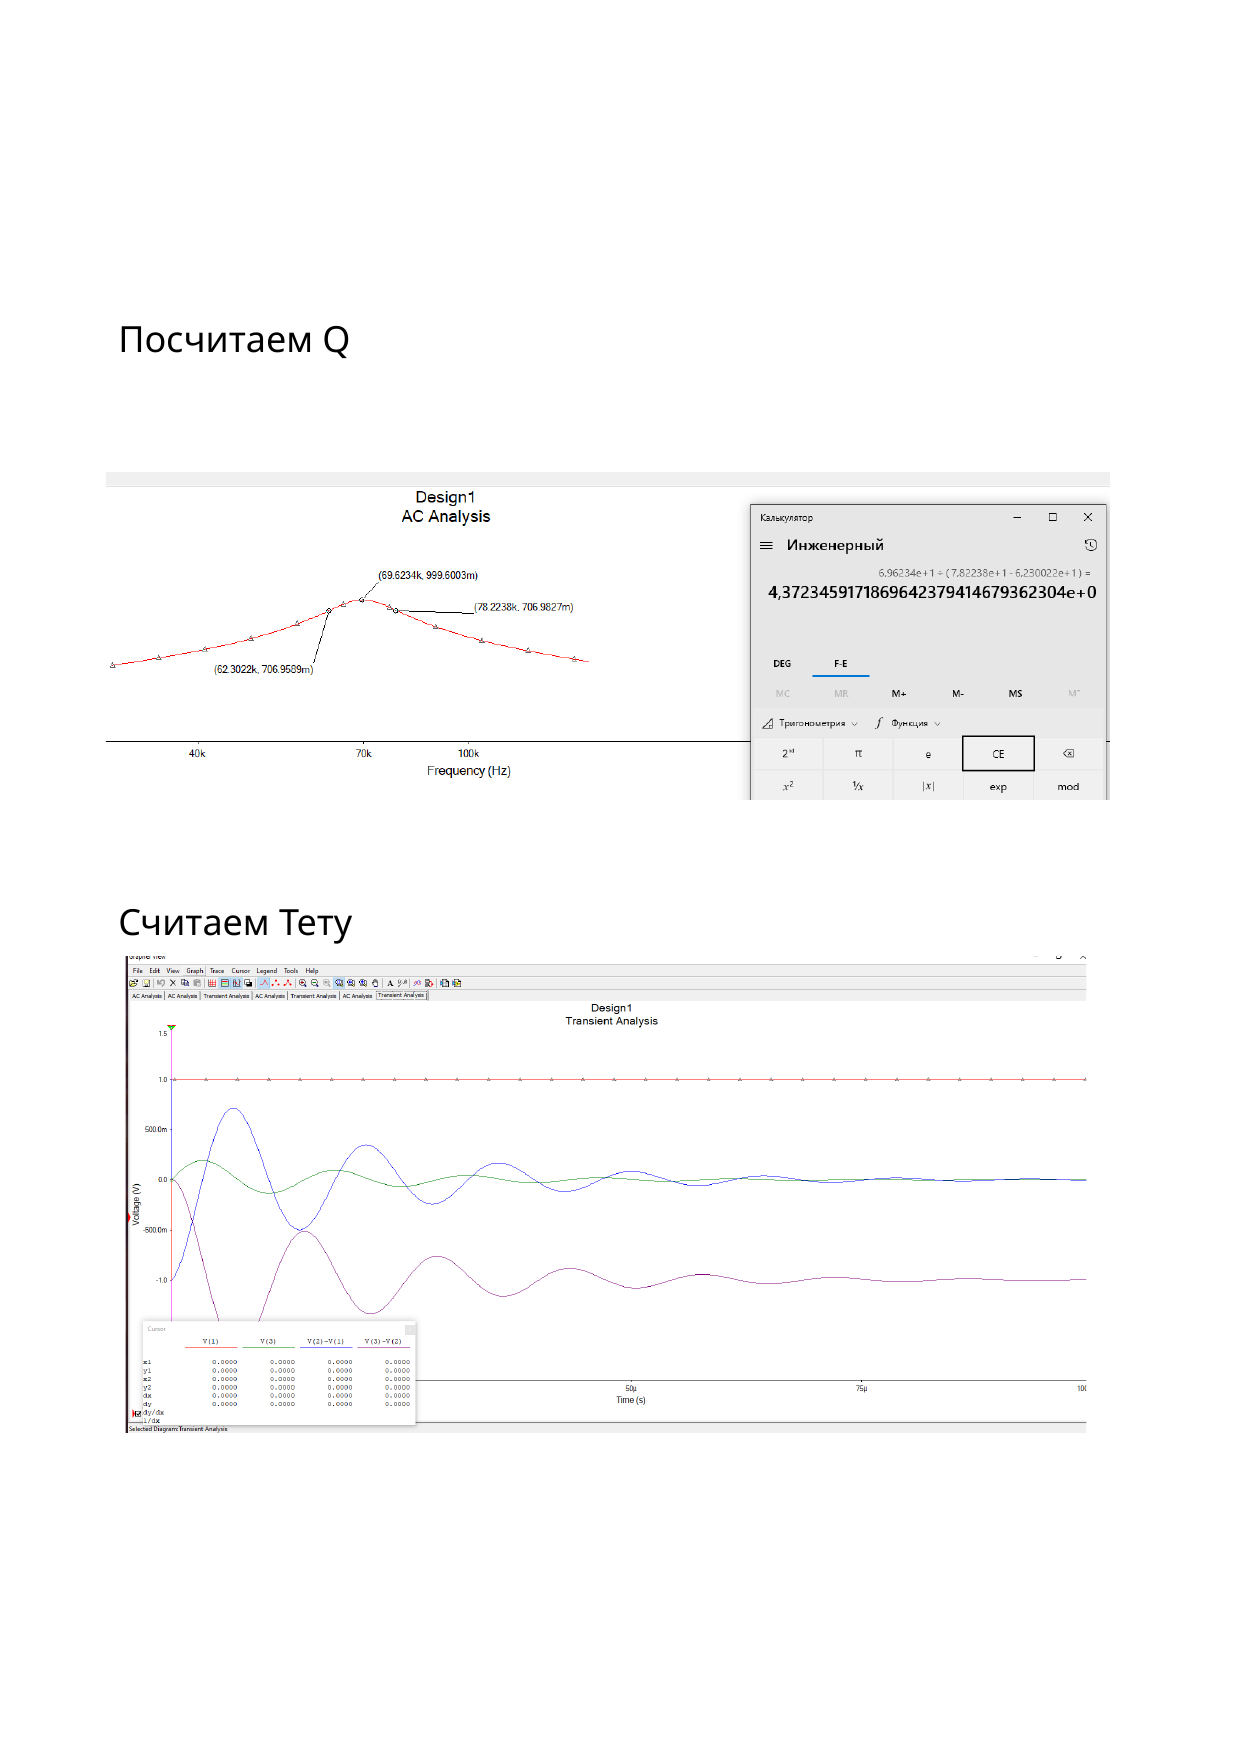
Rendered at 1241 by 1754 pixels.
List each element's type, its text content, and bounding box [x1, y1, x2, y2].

picture [125, 956, 1087, 1433]
text Посчитаем Q [118, 314, 1122, 363]
picture [105, 472, 1110, 800]
text Считаем Тету [118, 897, 1122, 946]
